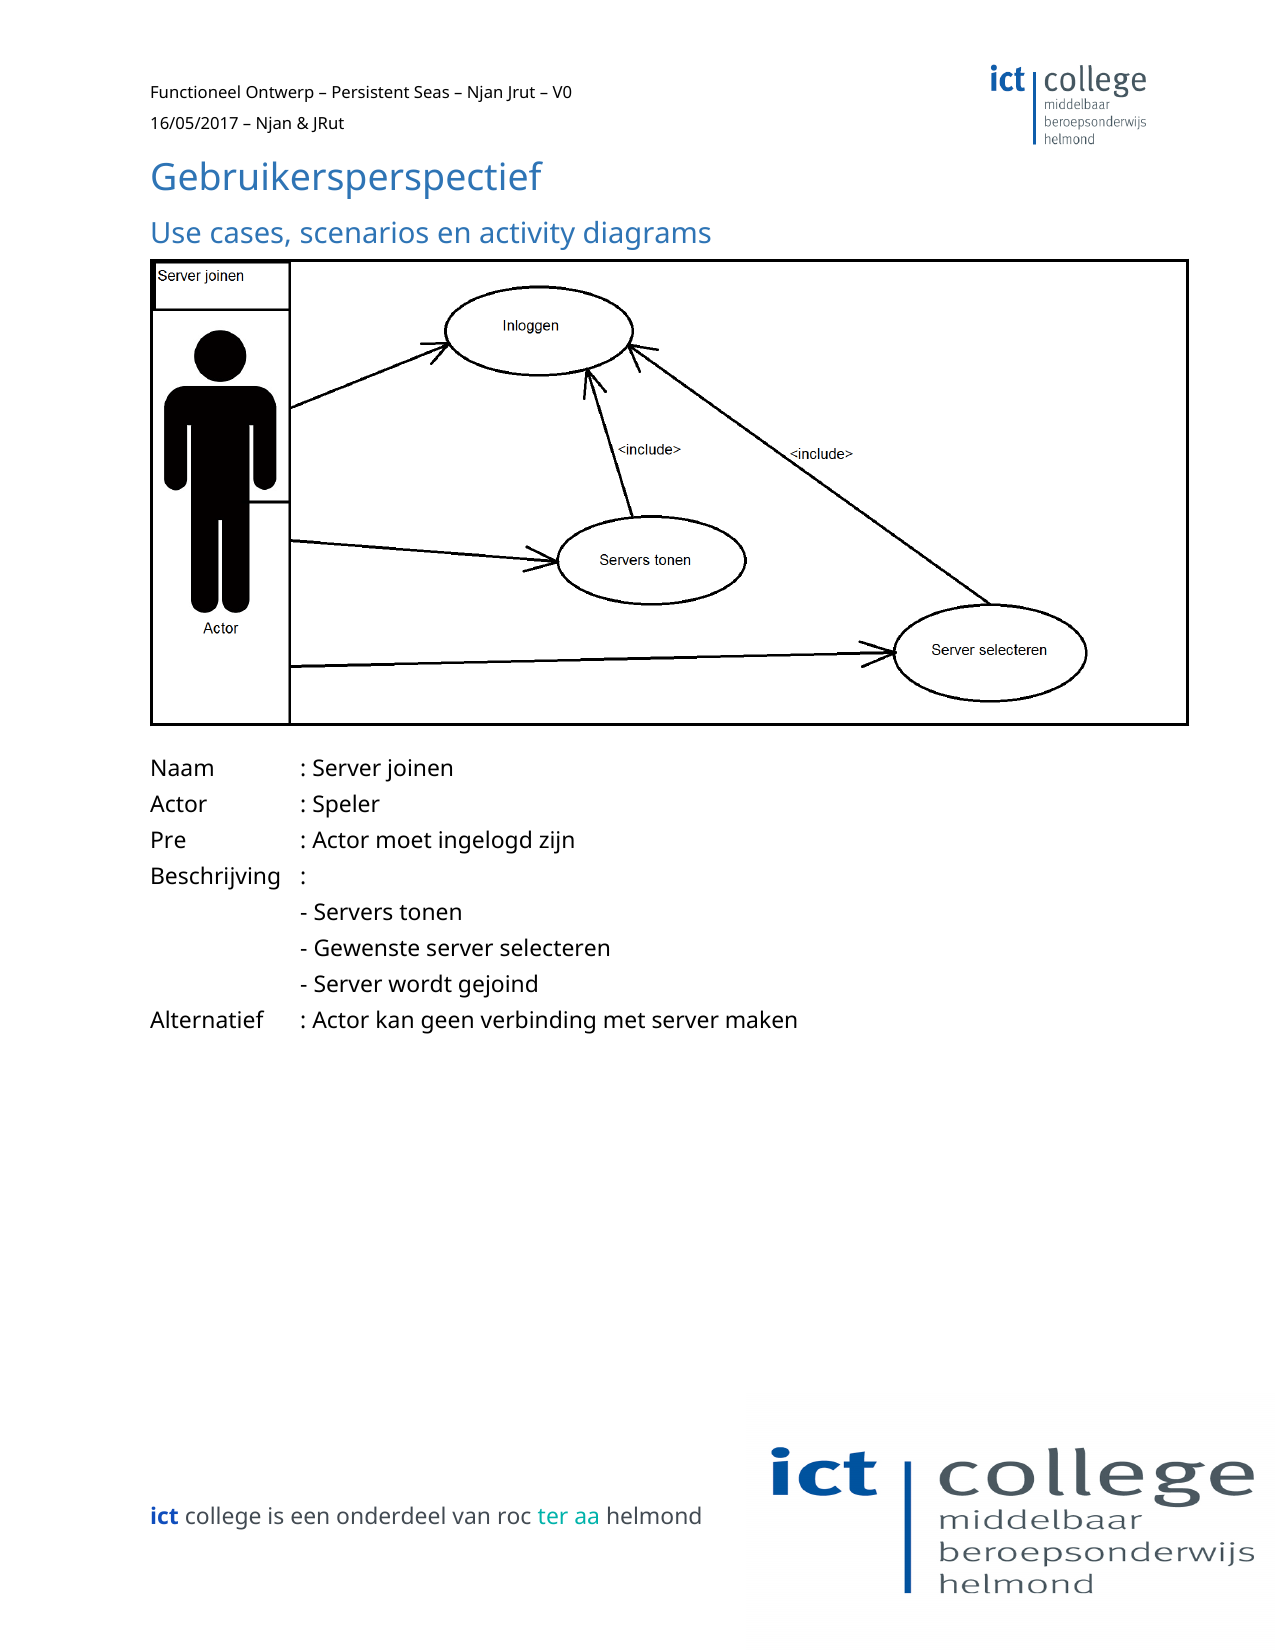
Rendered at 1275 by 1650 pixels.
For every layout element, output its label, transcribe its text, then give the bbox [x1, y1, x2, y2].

subtitle Use cases, scenarios en activity diagrams [150, 213, 1125, 252]
subtitle Gebruikersperspectief [150, 150, 1125, 201]
text Naam : Server joinen Actor : Speler Pre : Actor moet ingelogd zijn Beschrijving : - Servers tonen - Gewenste server selecteren - Server wordt gejoind Alternatief : Actor kan geen verbinding met server maken [150, 752, 1125, 1035]
